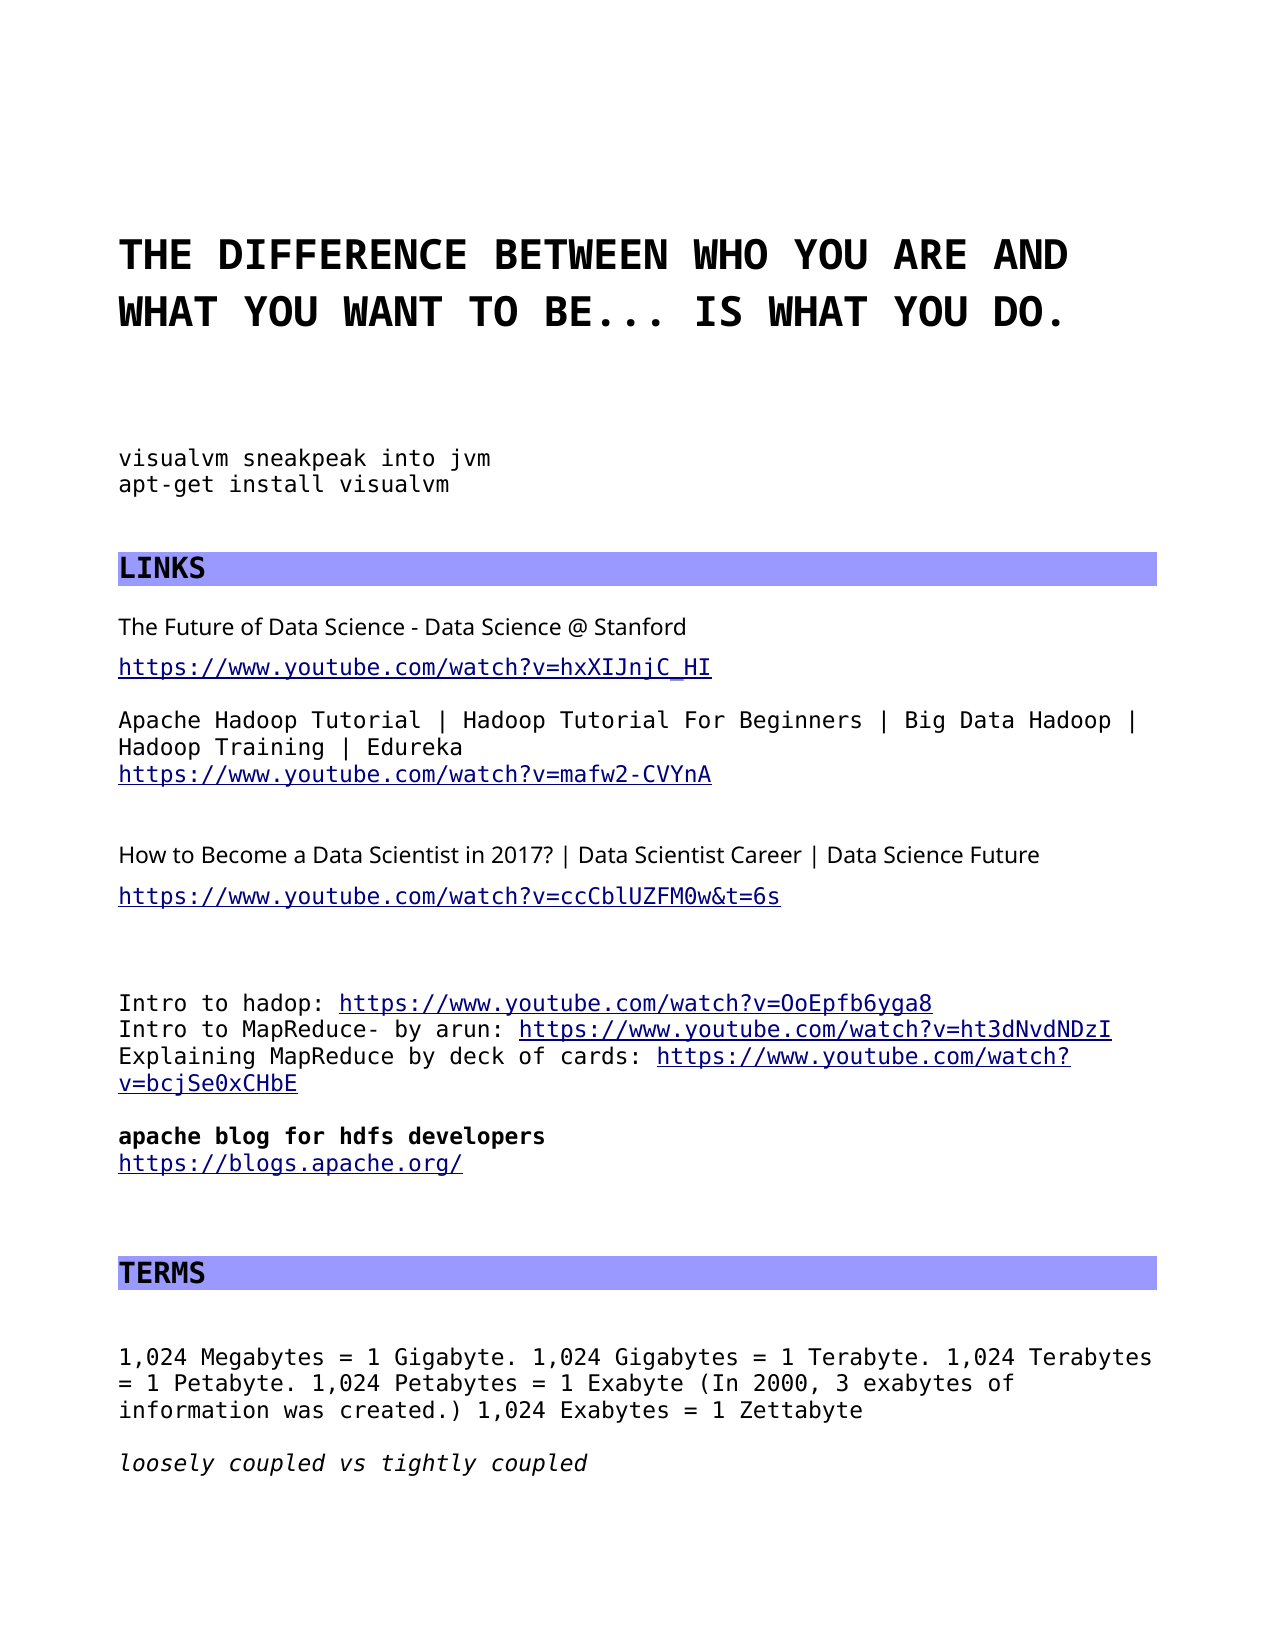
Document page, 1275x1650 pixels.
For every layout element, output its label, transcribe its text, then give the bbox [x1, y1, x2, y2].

text TERMS [118, 1256, 1157, 1290]
text Intro to MapReduce- by arun: https://www.youtube.com/watch?v=ht3dNvdNDzI [118, 1016, 1157, 1043]
text Explaining MapReduce by deck of cards: https://www.youtube.com/watch?v=bcjSe0xCHbE [118, 1043, 1157, 1096]
text THE DIFFERENCE BETWEEN WHO YOU ARE AND WHAT YOU WANT TO BE... IS WHAT YOU DO. [118, 225, 1157, 338]
text apt-get install visualvm [118, 472, 1157, 498]
text LINKS [118, 552, 1157, 586]
text Intro to hadop: https://www.youtube.com/watch?v=OoEpfb6yga8 [118, 990, 1157, 1016]
text Apache Hadoop Tutorial | Hadoop Tutorial For Beginners | Big Data Hadoop | Hadoop Training | Edureka [118, 708, 1157, 761]
text visualvm sneakpeak into jvm [118, 445, 1157, 472]
text https://blogs.apache.org/ [118, 1150, 1157, 1176]
subtitle How to Become a Data Scientist in 2017? | Data Scientist Career | Data Science Future [118, 839, 1157, 871]
subtitle The Future of Data Science - Data Science @ Stanford [118, 611, 1157, 642]
text https://www.youtube.com/watch?v=ccCblUZFM0w&t=6s [118, 883, 1157, 910]
text 1,024 Megabytes = 1 Gigabyte. 1,024 Gigabytes = 1 Terabyte. 1,024 Terabytes = 1 Petabyte. 1,024 Petabytes = 1 Exabyte (In 2000, 3 exabytes of information was created.) 1,024 Exabytes = 1 Zettabyte [118, 1344, 1157, 1424]
text https://www.youtube.com/watch?v=hxXIJnjC_HI [118, 654, 1157, 681]
text apache blog for hdfs developers [118, 1123, 1157, 1150]
text https://www.youtube.com/watch?v=mafw2-CVYnA [118, 761, 1157, 788]
text loosely coupled vs tightly coupled [118, 1450, 1157, 1477]
